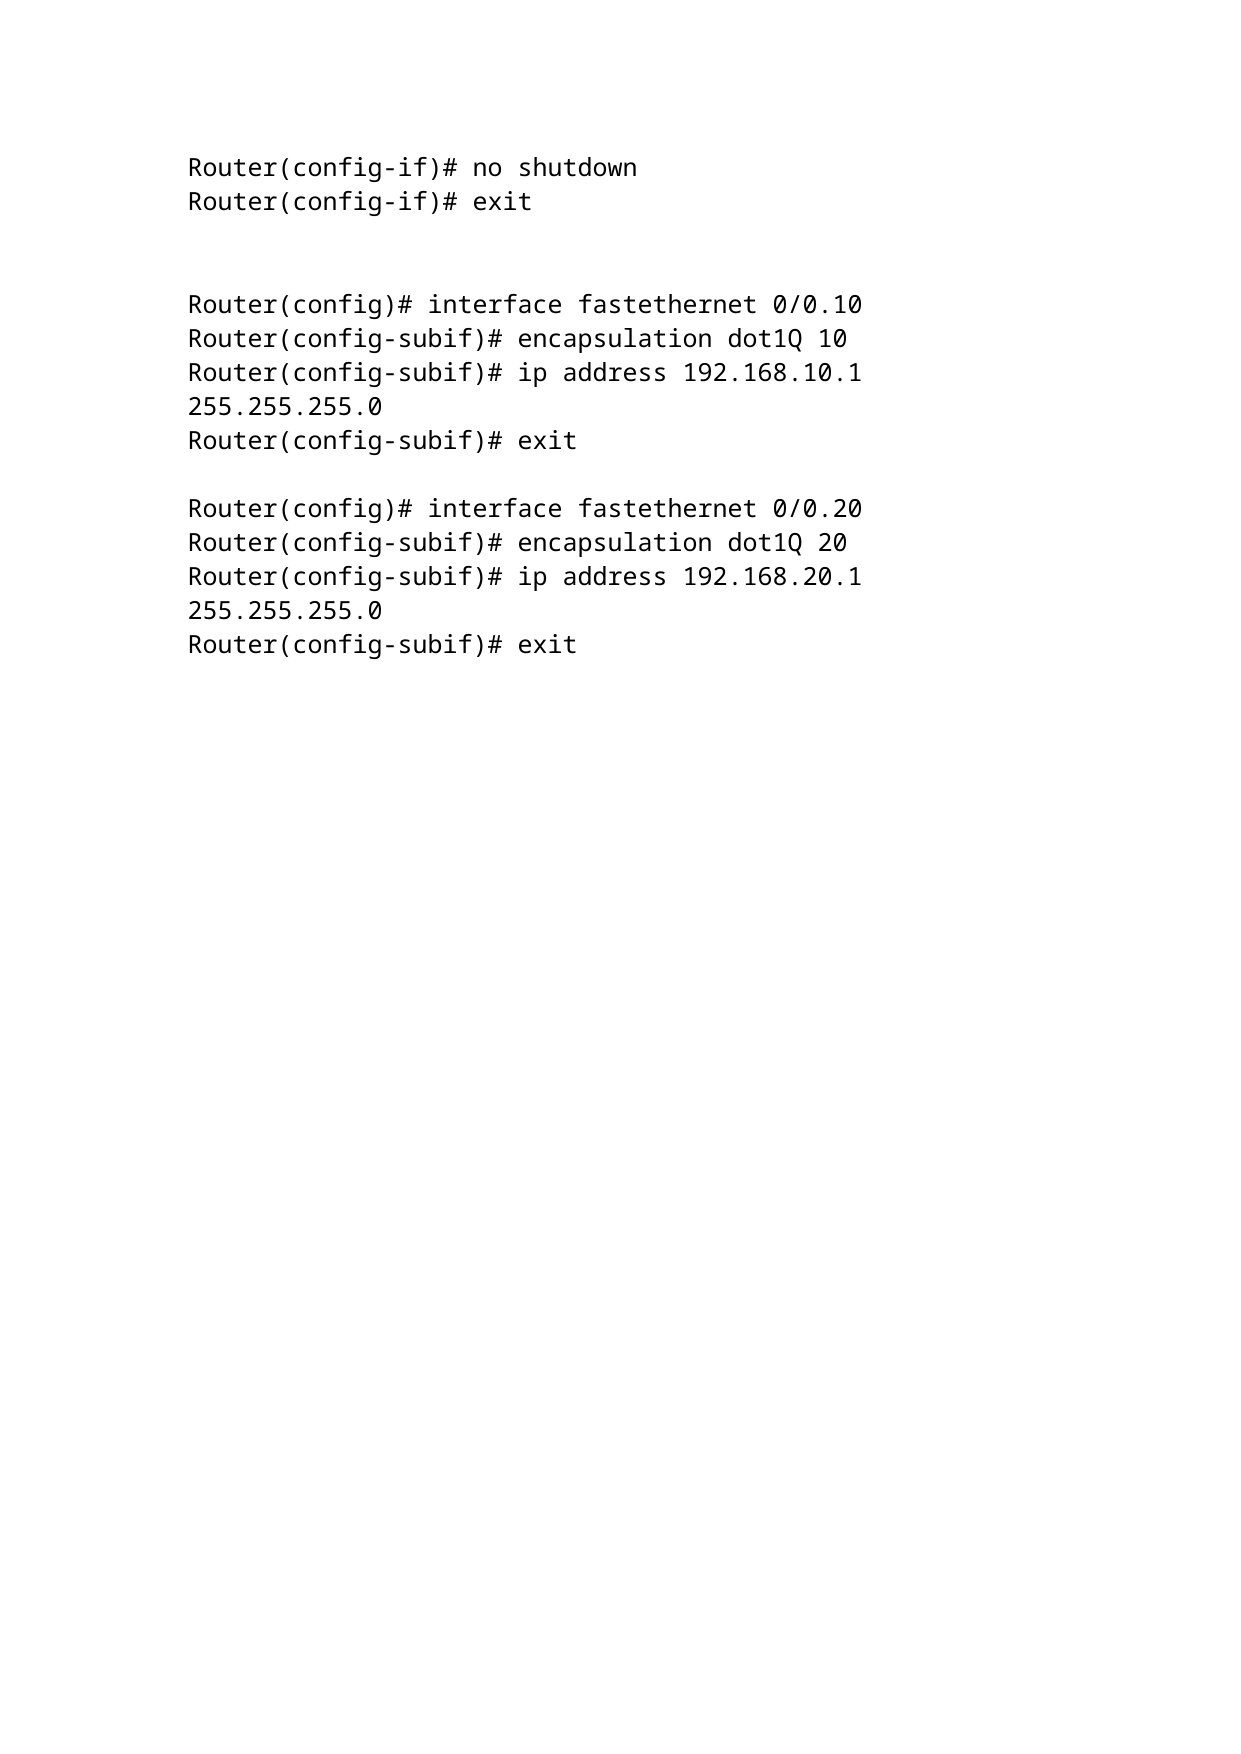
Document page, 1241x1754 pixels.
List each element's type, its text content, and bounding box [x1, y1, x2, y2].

text Router(config)# interface fastethernet 0/0.10 Router(config-subif)# encapsulation dot1Q 10 Router(config-subif)# ip address 192.168.10.1 255.255.255.0 Router(config-subif)# exit Router(config)# interface fastethernet 0/0.20 Router(config-subif)# encapsulation dot1Q 20 Router(config-subif)# ip address 192.168.20.1 255.255.255.0 Router(config-subif)# exit [187, 252, 1053, 661]
text Router(config-if)# no shutdown Router(config-if)# exit [187, 150, 1053, 218]
